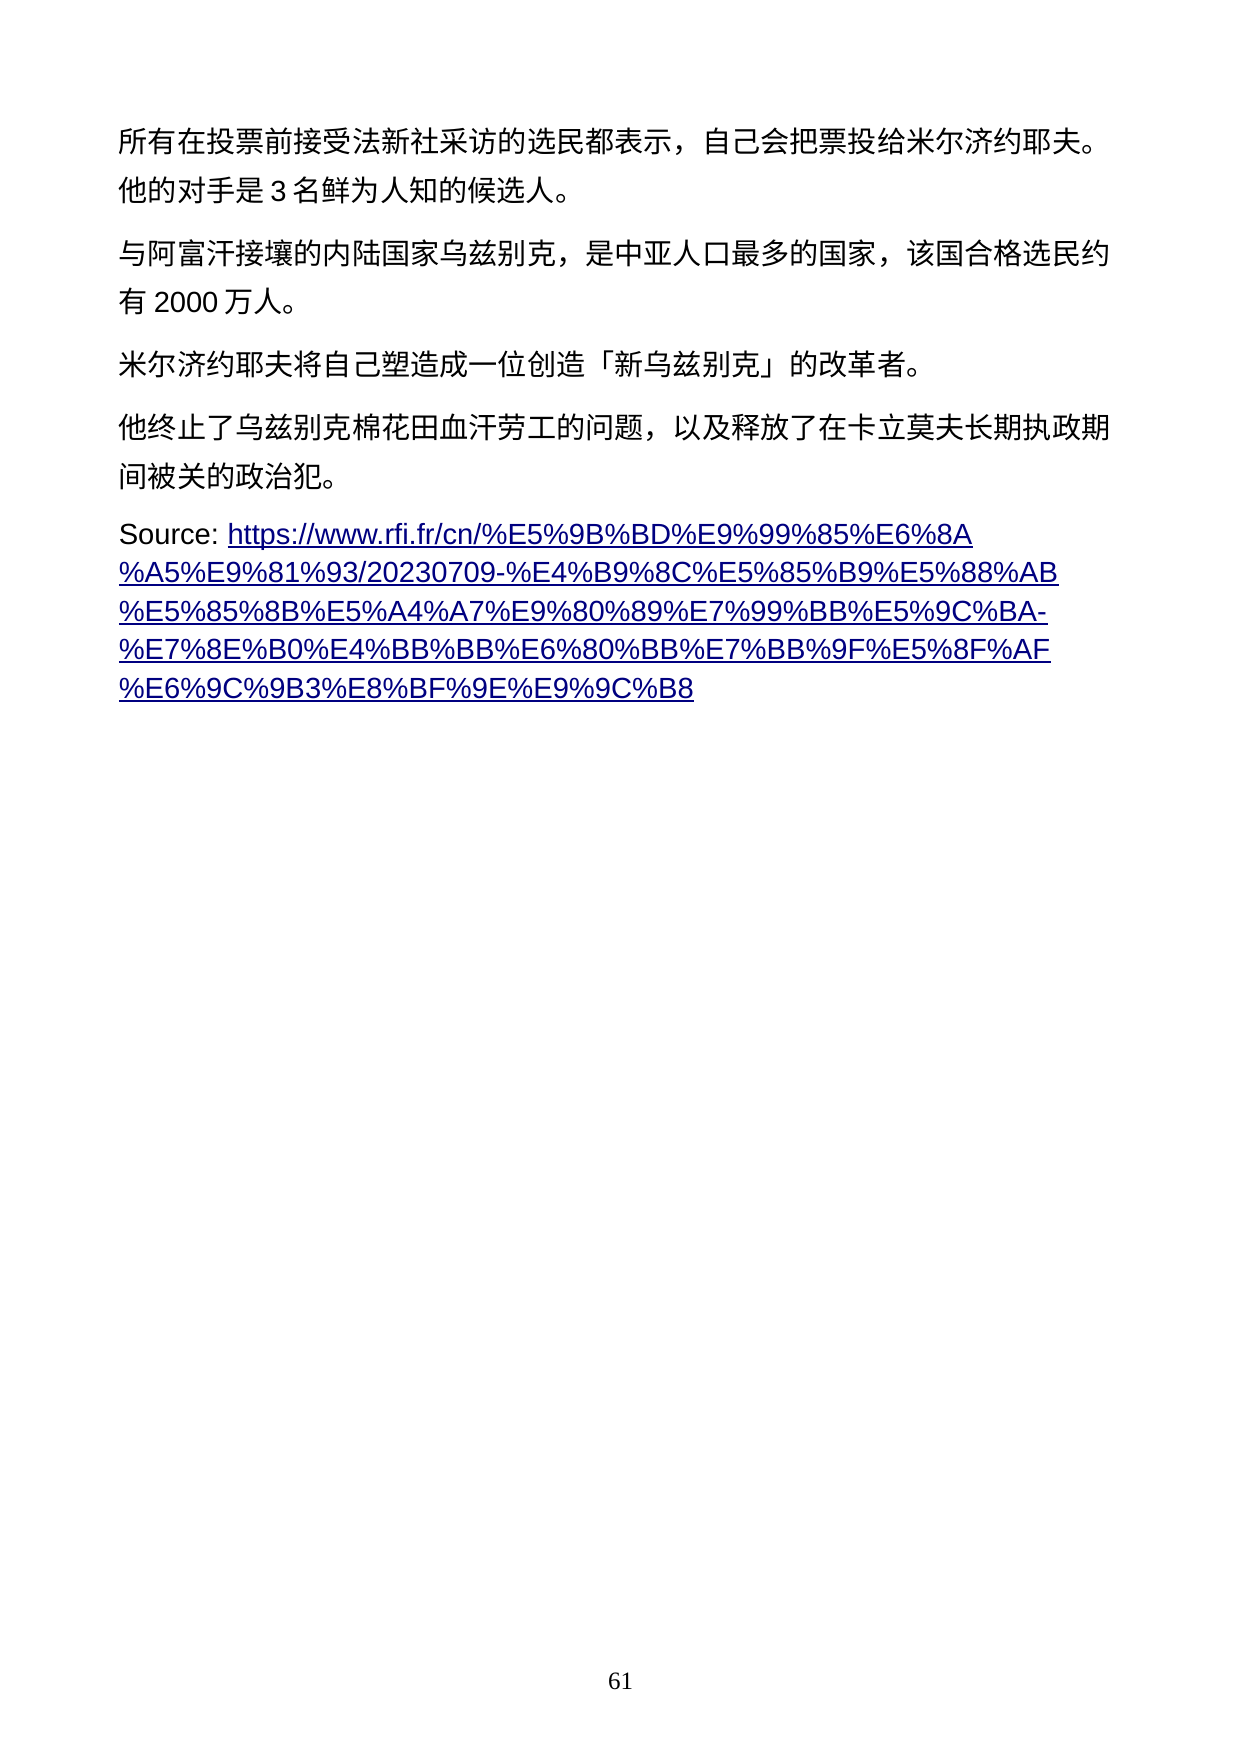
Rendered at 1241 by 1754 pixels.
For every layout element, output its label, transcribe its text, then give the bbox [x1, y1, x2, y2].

text 所有在投票前接受法新社采访的选民都表示，自己会把票投给米尔济约耶夫。他的对手是3名鲜为人知的候选人。 [118, 118, 1122, 209]
text 米尔济约耶夫将自己塑造成一位创造「新乌兹别克」的改革者。 [118, 342, 1122, 384]
text 他终止了乌兹别克棉花田血汗劳工的问题，以及释放了在卡立莫夫长期执政期间被关的政治犯。 [118, 405, 1122, 496]
text Source: https://www.rfi.fr/cn/%E5%9B%BD%E9%99%85%E6%8A%A5%E9%81%93/20230709-%E4%B9%8C%E5%85%B9%E5%88%AB%E5%85%8B%E5%A4%A7%E9%80%89%E7%99%BB%E5%9C%BA-%E7%8E%B0%E4%BB%BB%E6%80%BB%E7%BB%9F%E5%8F%AF%E6%9C%9B3%E8%BF%9E%E9%9C%B8 [118, 517, 1122, 704]
text 与阿富汗接壤的内陆国家乌兹别克，是中亚人口最多的国家，该国合格选民约有2000万人。 [118, 230, 1122, 321]
